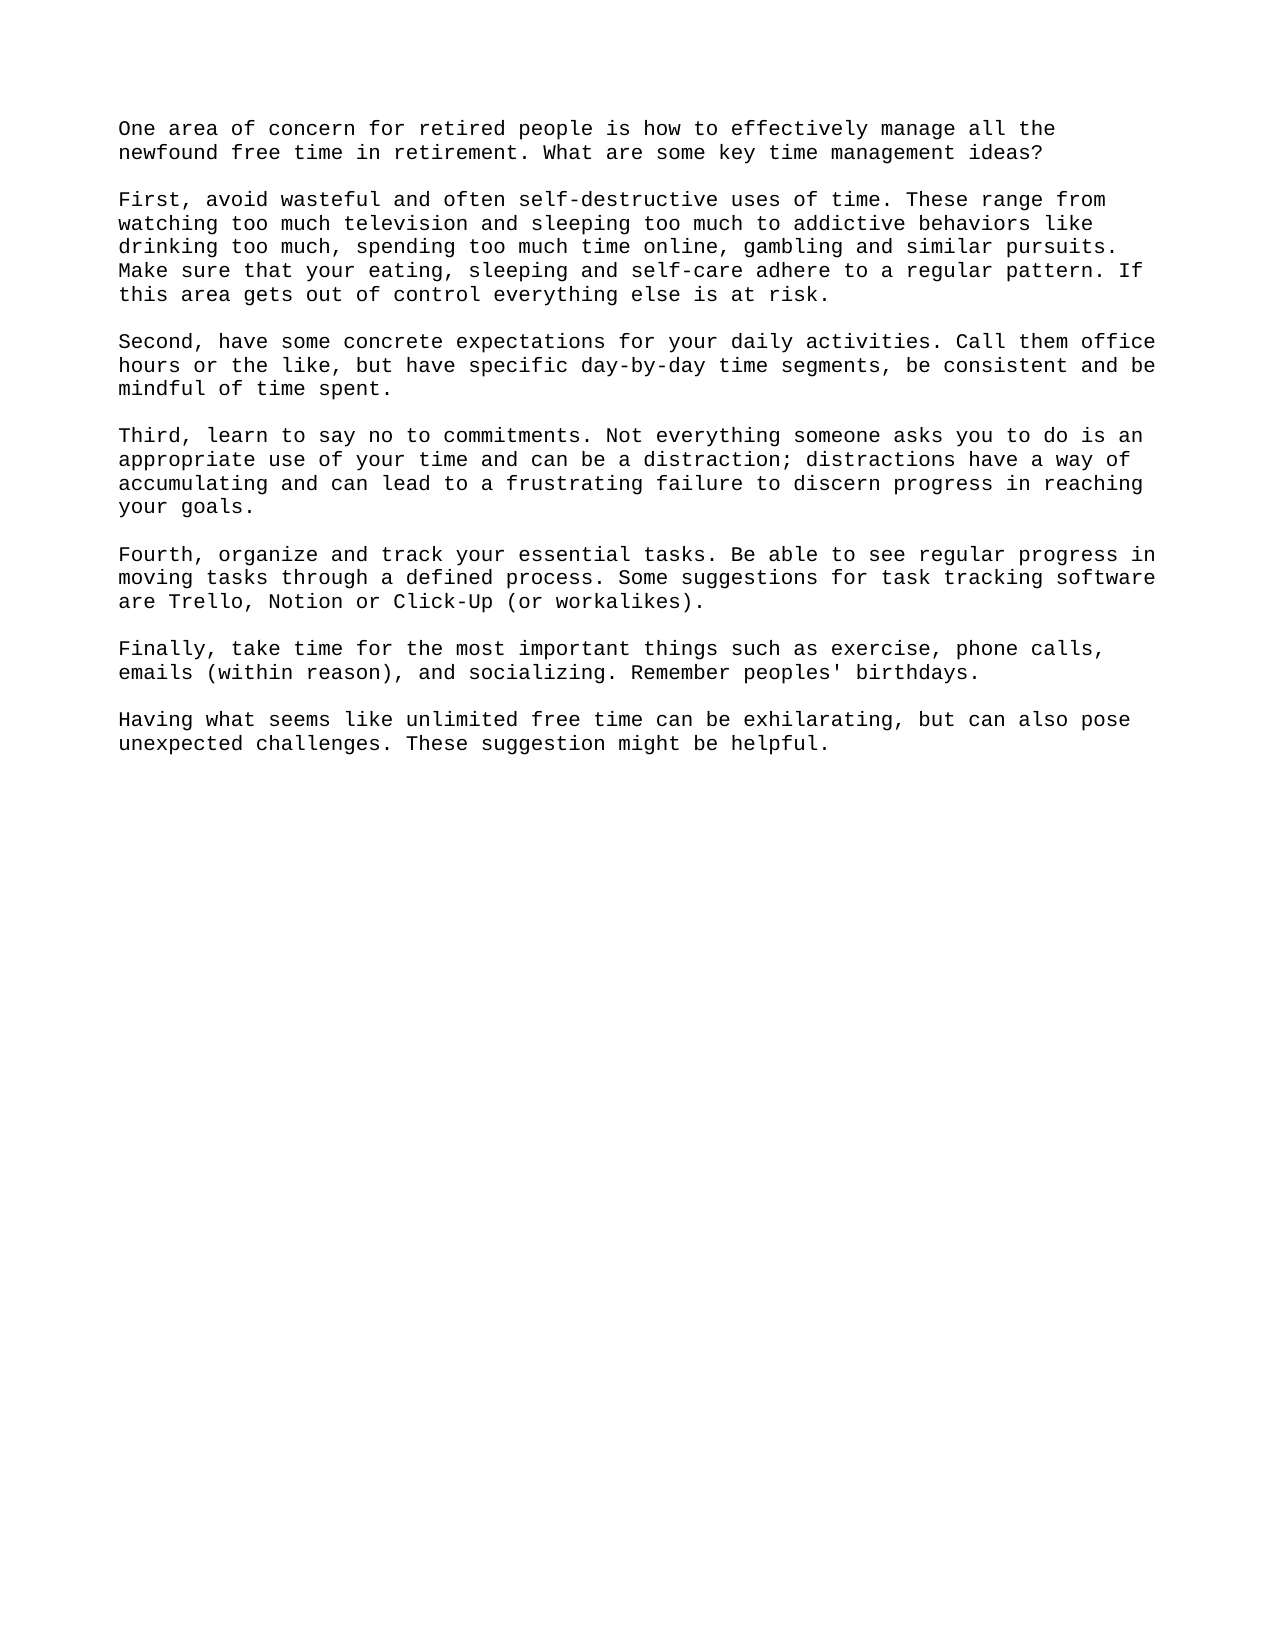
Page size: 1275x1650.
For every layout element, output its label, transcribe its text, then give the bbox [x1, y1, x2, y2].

text Finally, take time for the most important things such as exercise, phone calls, emails (within reason), and socializing. Remember peoples' birthdays. [118, 638, 1157, 686]
text Fourth, organize and track your essential tasks. Be able to see regular progress in moving tasks through a defined process. Some suggestions for task tracking software are Trello, Notion or Click-Up (or workalikes). [118, 544, 1157, 615]
text Having what seems like unlimited free time can be exhilarating, but can also pose unexpected challenges. These suggestion might be helpful. [118, 709, 1157, 757]
text Third, learn to say no to commitments. Not everything someone asks you to do is an appropriate use of your time and can be a distraction; distractions have a way of accumulating and can lead to a frustrating failure to discern progress in reaching your goals. [118, 426, 1157, 520]
text One area of concern for retired people is how to effectively manage all the newfound free time in retirement. What are some key time management ideas? [118, 118, 1157, 165]
text First, avoid wasteful and often self-destructive uses of time. These range from watching too much television and sleeping too much to addictive behaviors like drinking too much, spending too much time online, gambling and similar pursuits. Make sure that your eating, sleeping and self-care adhere to a regular pattern. If this area gets out of control everything else is at risk. [118, 189, 1157, 307]
text Second, have some concrete expectations for your daily activities. Call them office hours or the like, but have specific day-by-day time segments, be consistent and be mindful of time spent. [118, 331, 1157, 402]
